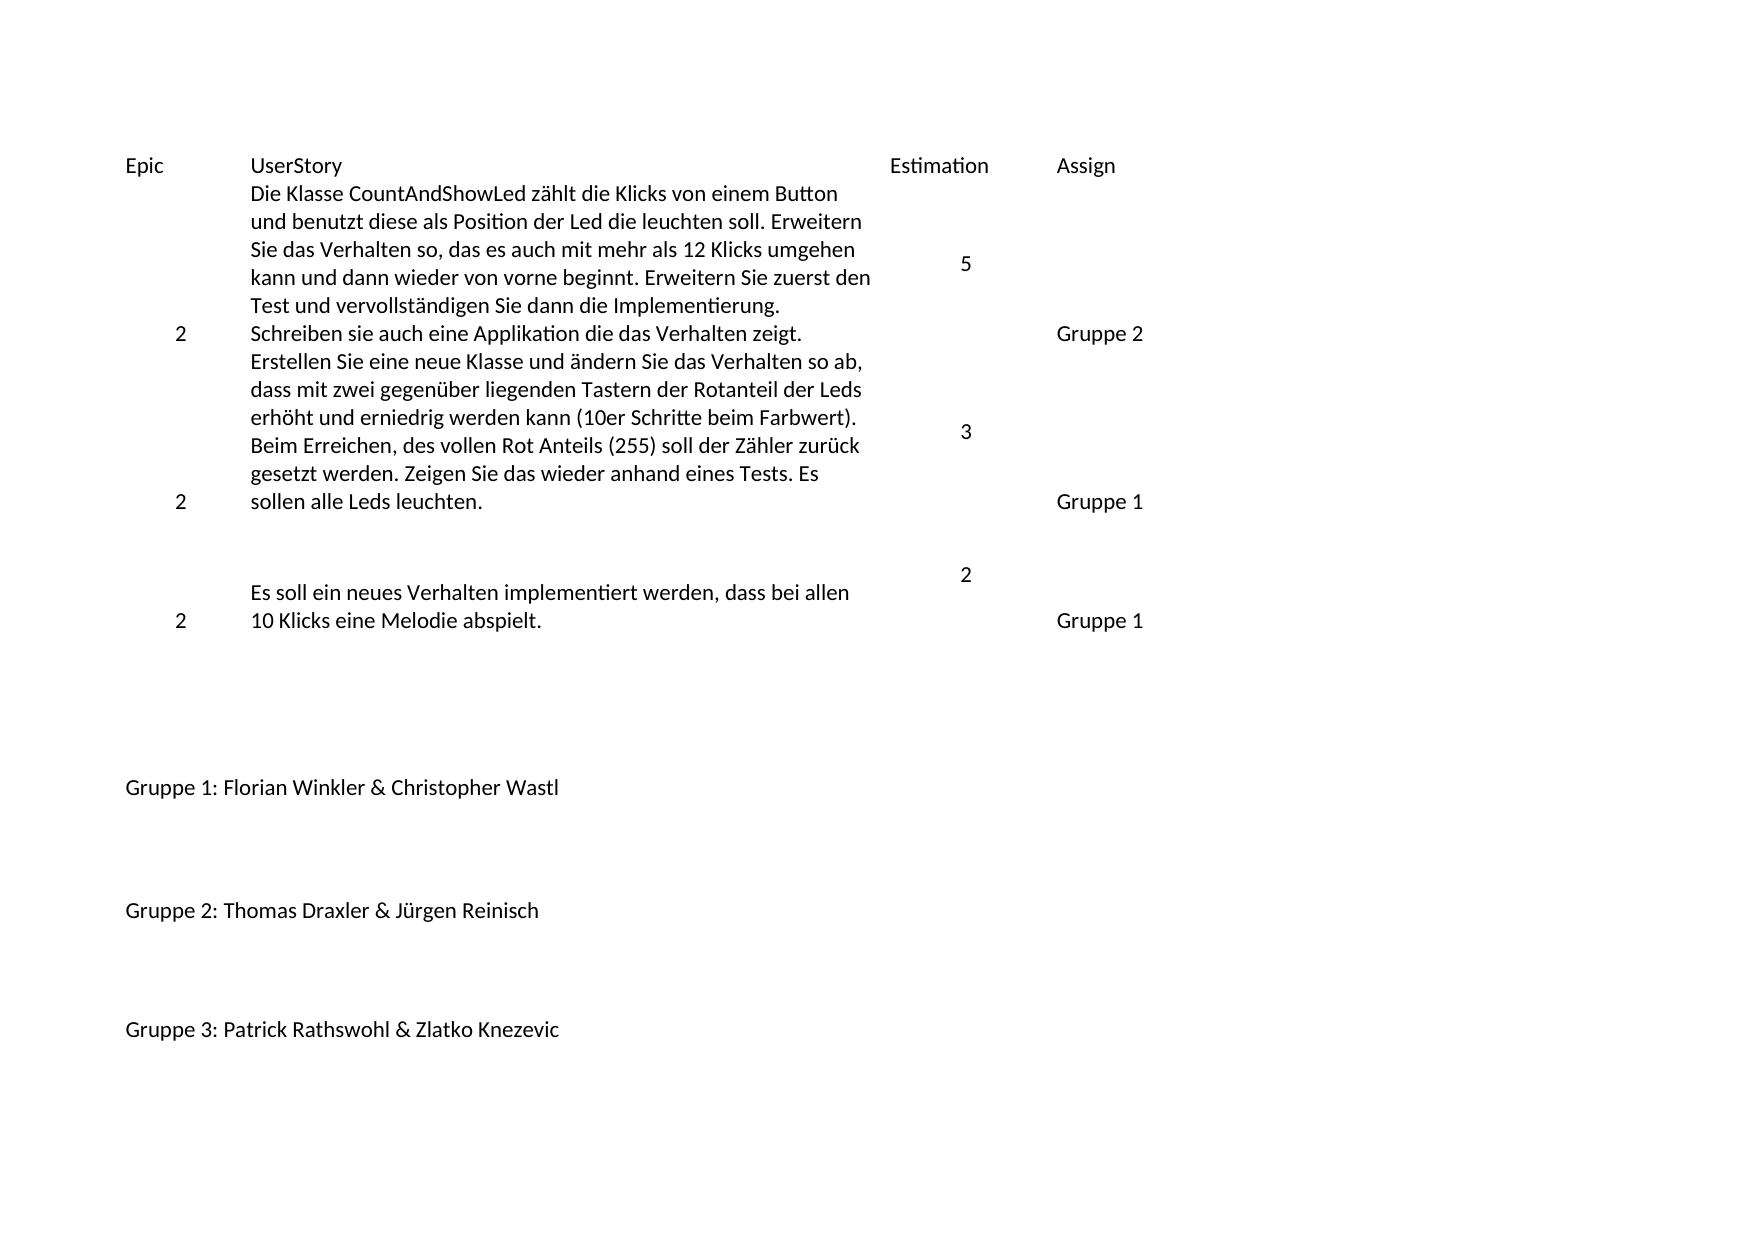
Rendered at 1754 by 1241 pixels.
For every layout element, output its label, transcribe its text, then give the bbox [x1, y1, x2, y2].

table_cell Erstellen Sie eine neue Klasse und ändern Sie das Verhalten so ab, dass mit zwei gegenüber liegenden Tastern der Rotanteil der Leds erhöht und erniedrig werden kann (10er Schritte beim Farbwert). Beim Erreichen, des vollen Rot Anteils (255) soll der Zähler zurück gesetzt werden. Zeigen Sie das wieder anhand eines Tests. Es sollen alle Leds leuchten. [243, 347, 883, 515]
table_header Gruppe 1: Florian Winkler & Christopher Wastl [118, 687, 768, 801]
table_cell 3 [883, 347, 1049, 515]
table_cell Gruppe 3: Patrick Rathswohl & Zlatko Knezevic [118, 924, 768, 1043]
table_header [1174, 148, 1299, 179]
table_header [1299, 148, 1424, 179]
table_cell Gruppe 1 [1049, 347, 1174, 515]
table_cell 2 [118, 515, 243, 634]
table_header Epic [118, 148, 243, 179]
table_cell [1424, 179, 1754, 347]
table_header UserStory [243, 148, 883, 179]
table_cell [1424, 347, 1754, 515]
table_header [1674, 148, 1754, 179]
table_cell [1299, 347, 1424, 515]
table_header Assign [1049, 148, 1174, 179]
table_cell [1174, 179, 1299, 347]
table_cell [1174, 515, 1299, 634]
table_cell 2 [883, 515, 1049, 634]
table_header Estimation [883, 148, 1049, 179]
table_cell Gruppe 2: Thomas Draxler & Jürgen Reinisch [118, 801, 768, 924]
table_cell 2 [118, 179, 243, 347]
table_cell [1299, 515, 1424, 634]
table_cell [1174, 347, 1299, 515]
table_header [1549, 148, 1674, 179]
table_header [1424, 148, 1549, 179]
table_cell [1424, 515, 1754, 634]
table_cell Es soll ein neues Verhalten implementiert werden, dass bei allen 10 Klicks eine Melodie abspielt. [243, 515, 883, 634]
table_cell Gruppe 2 [1049, 179, 1174, 347]
table_cell [1299, 179, 1424, 347]
table_cell 2 [118, 347, 243, 515]
table_cell Gruppe 1 [1049, 515, 1174, 634]
table_cell Die Klasse CountAndShowLed zählt die Klicks von einem Button und benutzt diese als Position der Led die leuchten soll. Erweitern Sie das Verhalten so, das es auch mit mehr als 12 Klicks umgehen kann und dann wieder von vorne beginnt. Erweitern Sie zuerst den Test und vervollständigen Sie dann die Implementierung. Schreiben sie auch eine Applikation die das Verhalten zeigt. [243, 179, 883, 347]
table_cell 5 [883, 179, 1049, 347]
